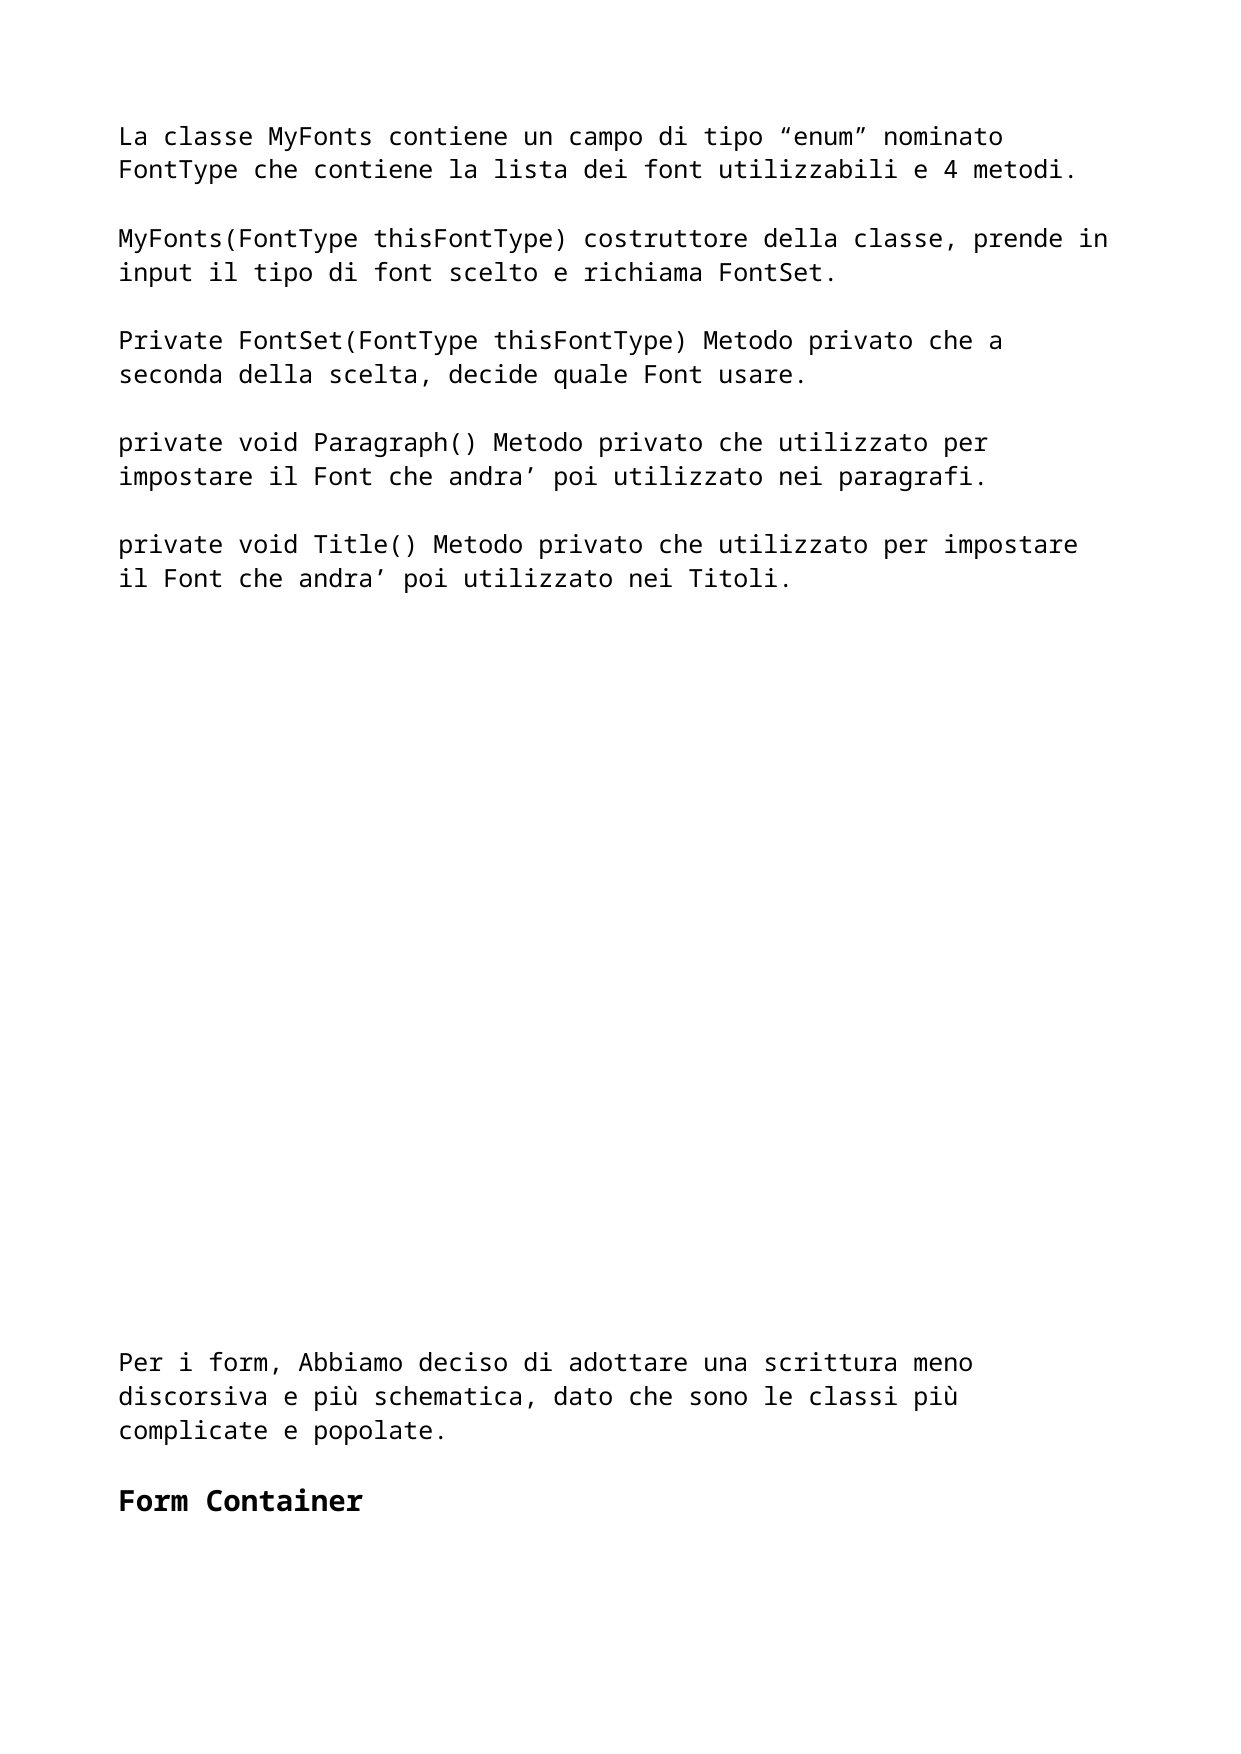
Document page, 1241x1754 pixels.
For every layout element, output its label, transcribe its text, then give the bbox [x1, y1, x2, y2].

text Per i form, Abbiamo deciso di adottare una scrittura meno discorsiva e più schematica, dato che sono le classi più complicate e popolate. [118, 1344, 1122, 1447]
text private void Title() Metodo privato che utilizzato per impostare il Font che andra’ poi utilizzato nei Titoli. [118, 527, 1122, 595]
text MyFonts(FontType thisFontType) costruttore della classe, prende in input il tipo di font scelto e richiama FontSet. [118, 220, 1122, 288]
text Private FontSet(FontType thisFontType) Metodo privato che a seconda della scelta, decide quale Font usare. [118, 322, 1122, 391]
text La classe MyFonts contiene un campo di tipo “enum” nominato FontType che contiene la lista dei font utilizzabili e 4 metodi. [118, 118, 1122, 186]
text private void Paragraph() Metodo privato che utilizzato per impostare il Font che andra’ poi utilizzato nei paragrafi. [118, 425, 1122, 493]
text Form Container [118, 1481, 1122, 1520]
